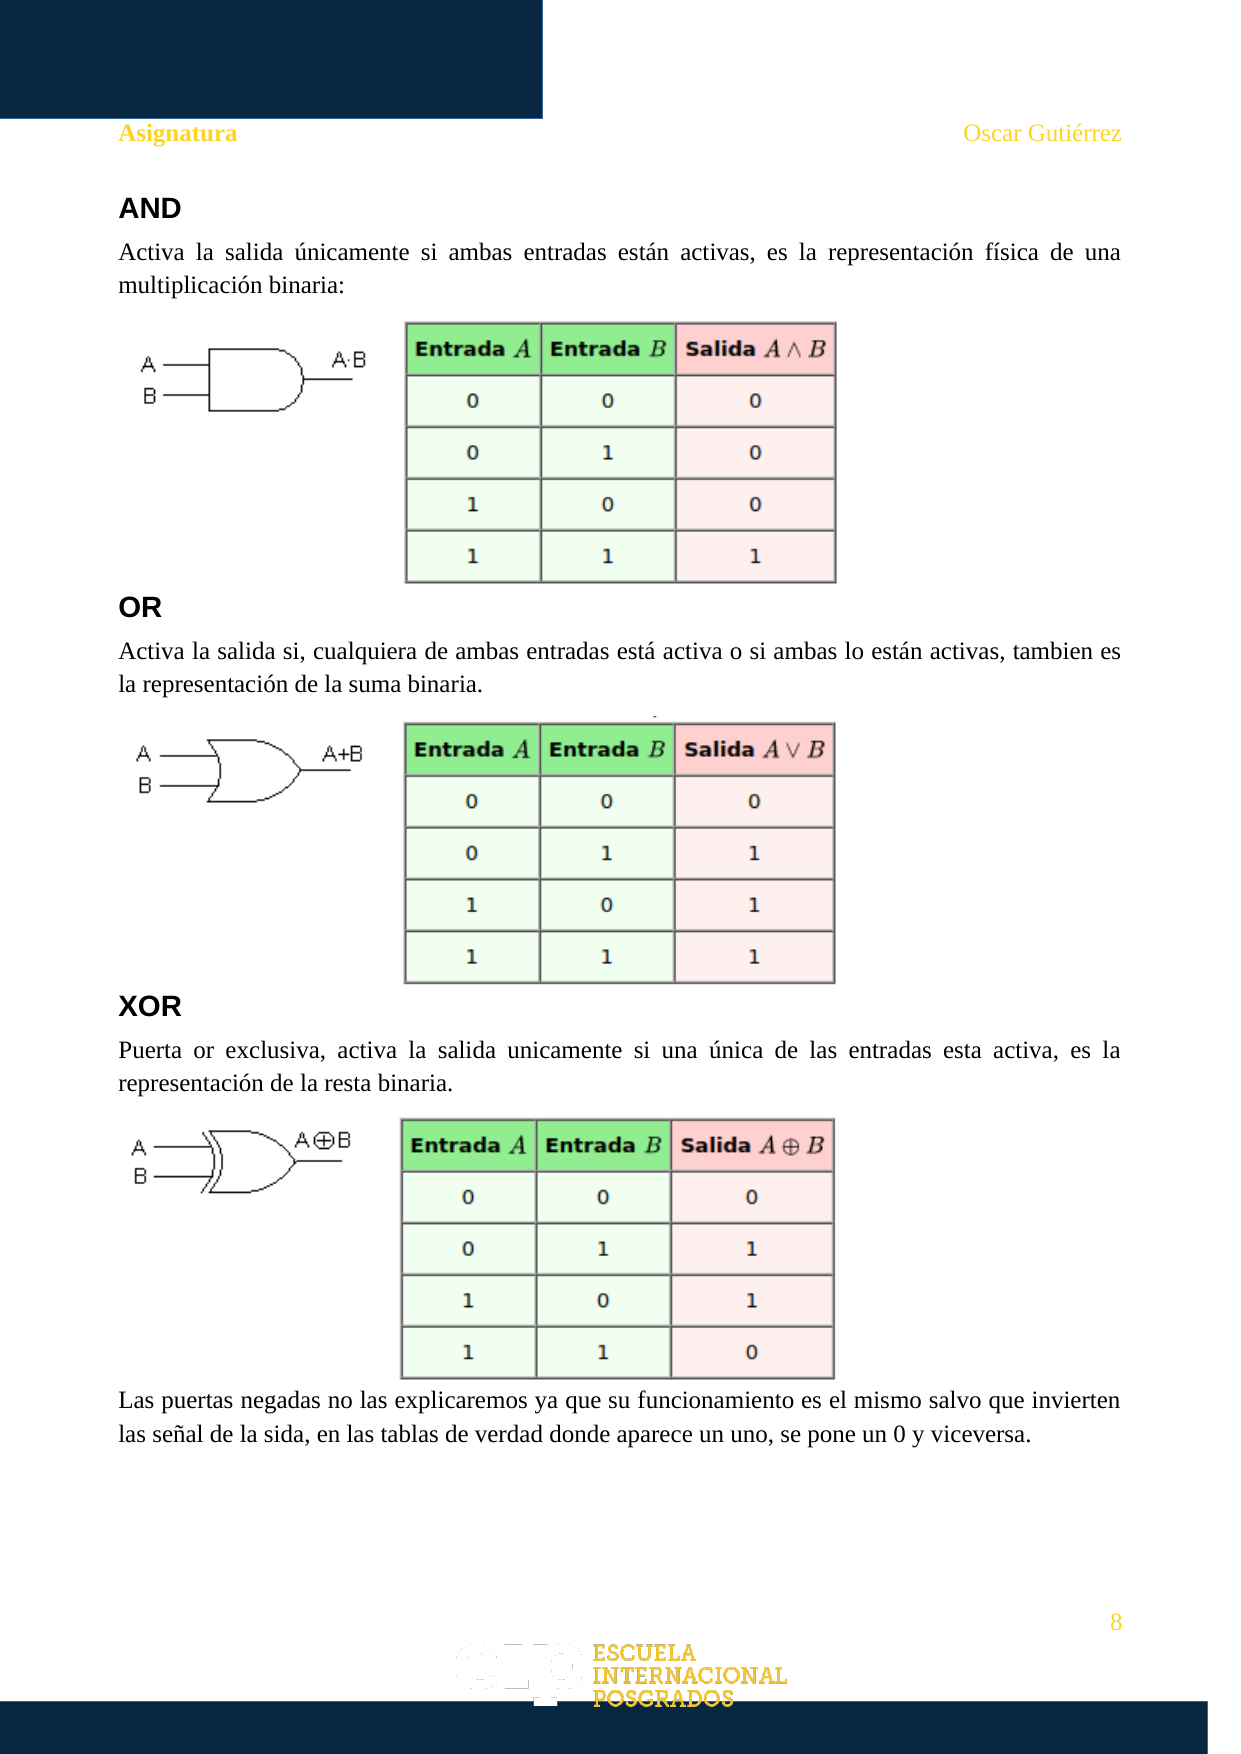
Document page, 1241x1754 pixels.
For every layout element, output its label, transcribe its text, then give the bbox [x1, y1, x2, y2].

picture [397, 1115, 843, 1386]
subtitle XOR [118, 731, 1122, 1022]
text Activa la salida si, cualquiera de ambas entradas está activa o si ambas lo están activas, tambien es la representación de la suma binaria. [118, 636, 1122, 698]
text Las puertas negadas no las explicaremos ya que su funcionamiento es el mismo salvo que invierten las señal de la sida, en las tablas de verdad donde aparece un uno, se pone un 0 y viceversa. [118, 1115, 1122, 1447]
subtitle OR [118, 332, 1122, 623]
picture [118, 1115, 358, 1206]
picture [399, 716, 842, 989]
text Puerta or exclusiva, activa la salida unicamente si una única de las entradas esta activa, es la representación de la resta binaria. [118, 1035, 1122, 1096]
picture [452, 1614, 788, 1712]
subtitle AND [118, 191, 1122, 225]
picture [118, 317, 381, 442]
picture [118, 716, 373, 828]
text Activa la salida únicamente si ambas entradas están activas, es la representación física de una multiplicación binaria: [118, 237, 1122, 299]
picture [400, 317, 840, 590]
